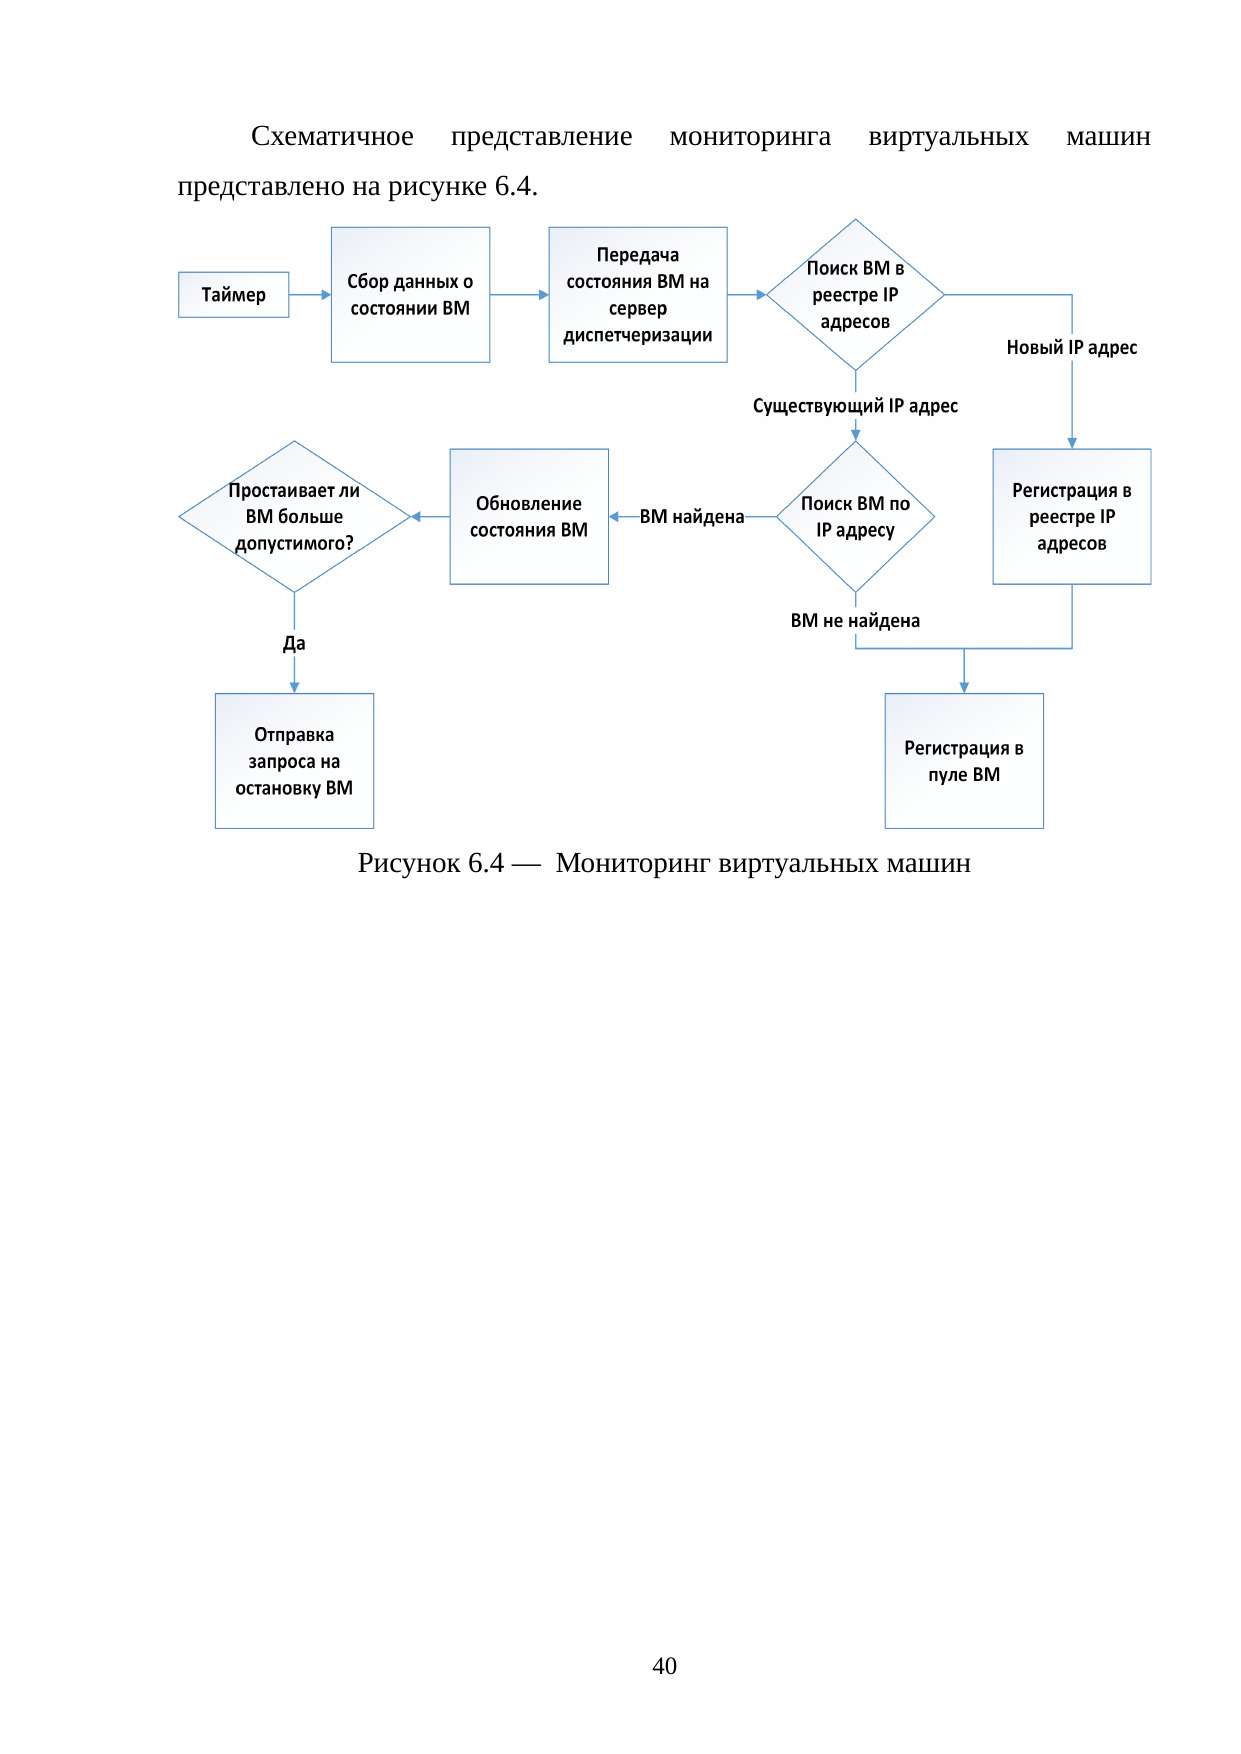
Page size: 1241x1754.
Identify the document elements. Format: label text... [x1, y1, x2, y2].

text Схематичное представление мониторинга виртуальных машин представлено на рисунке 6.4. [177, 118, 1152, 202]
text Рисунок 6.4 — Мониторинг виртуальных машин [177, 829, 1152, 879]
picture [177, 218, 1152, 829]
